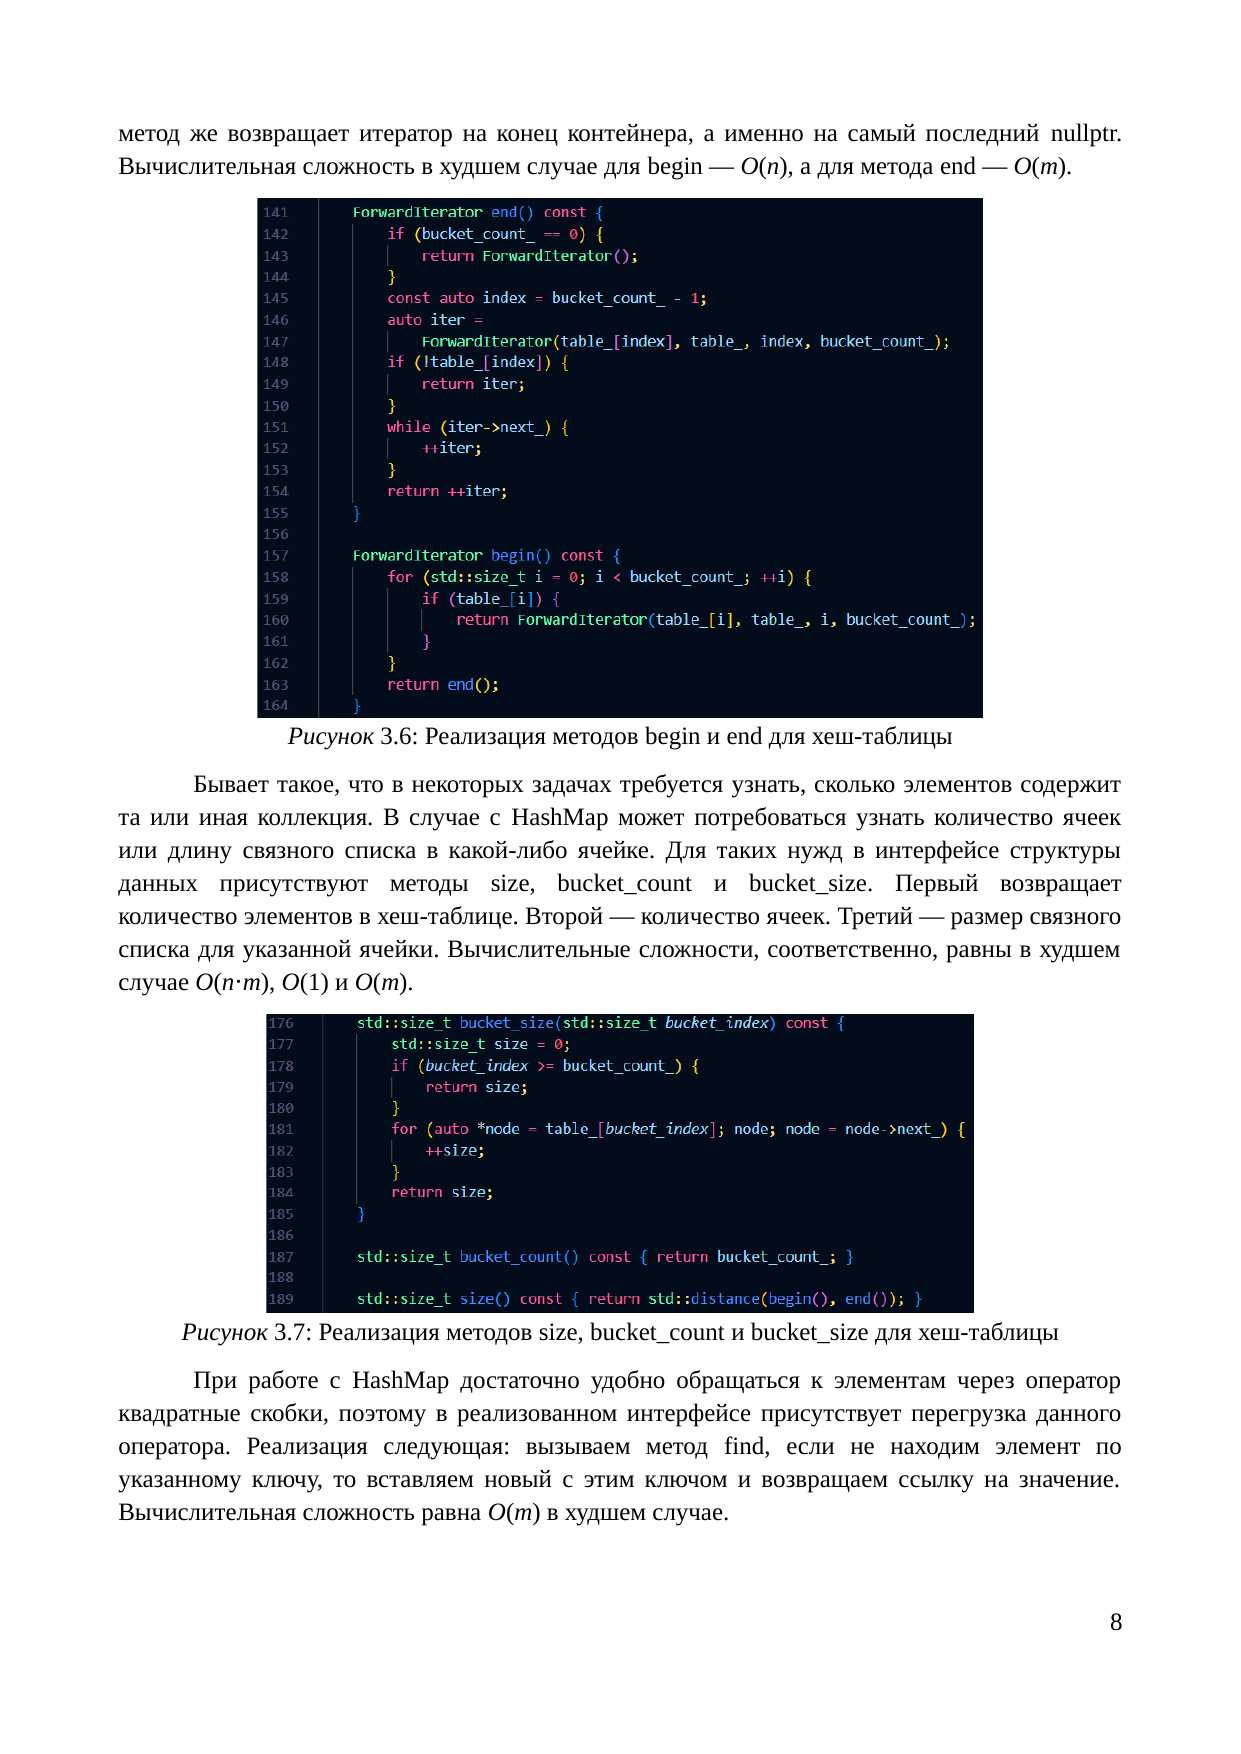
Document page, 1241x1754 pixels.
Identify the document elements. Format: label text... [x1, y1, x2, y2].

picture [266, 1014, 974, 1313]
text Бывает такое, что в некоторых задачах требуется узнать, сколько элементов содержит та или иная коллекция. В случае с HashMap может потребоваться узнать количество ячеек или длину связного списка в какой-либо ячейке. Для таких нужд в интерфейсе структуры данных присутствуют методы size, bucket_count и bucket_size. Первый возвращает количество элементов в хеш-таблице. Второй — количество ячеек. Третий — размер связного списка для указанной ячейки. Вычислительные сложности, соответственно, равны в худшем случае O(n⋅m), O(1) и O(m). [118, 769, 1122, 996]
list Рисунок 3.7: Реализация методов size, bucket_count и bucket_size для хеш-таблицы [118, 1015, 1122, 1346]
picture [257, 198, 983, 718]
text При работе с HashMap достаточно удобно обращаться к элементам через оператор квадратные скобки, поэтому в реализованном интерфейсе присутствует перегрузка данного оператора. Реализация следующая: вызываем метод find, если не находим элемент по указанному ключу, то вставляем новый с этим ключом и возвращаем ссылку на значение. Вычислительная сложность равна O(m) в худшем случае. [118, 1365, 1122, 1526]
text метод же возвращает итератор на конец контейнера, а именно на самый последний nullptr. Вычислительная сложность в худшем случае для begin — O(n), а для метода end — O(m). [118, 118, 1122, 180]
list Рисунок 3.6: Реализация методов begin и end для хеш-таблицы [118, 199, 1122, 750]
